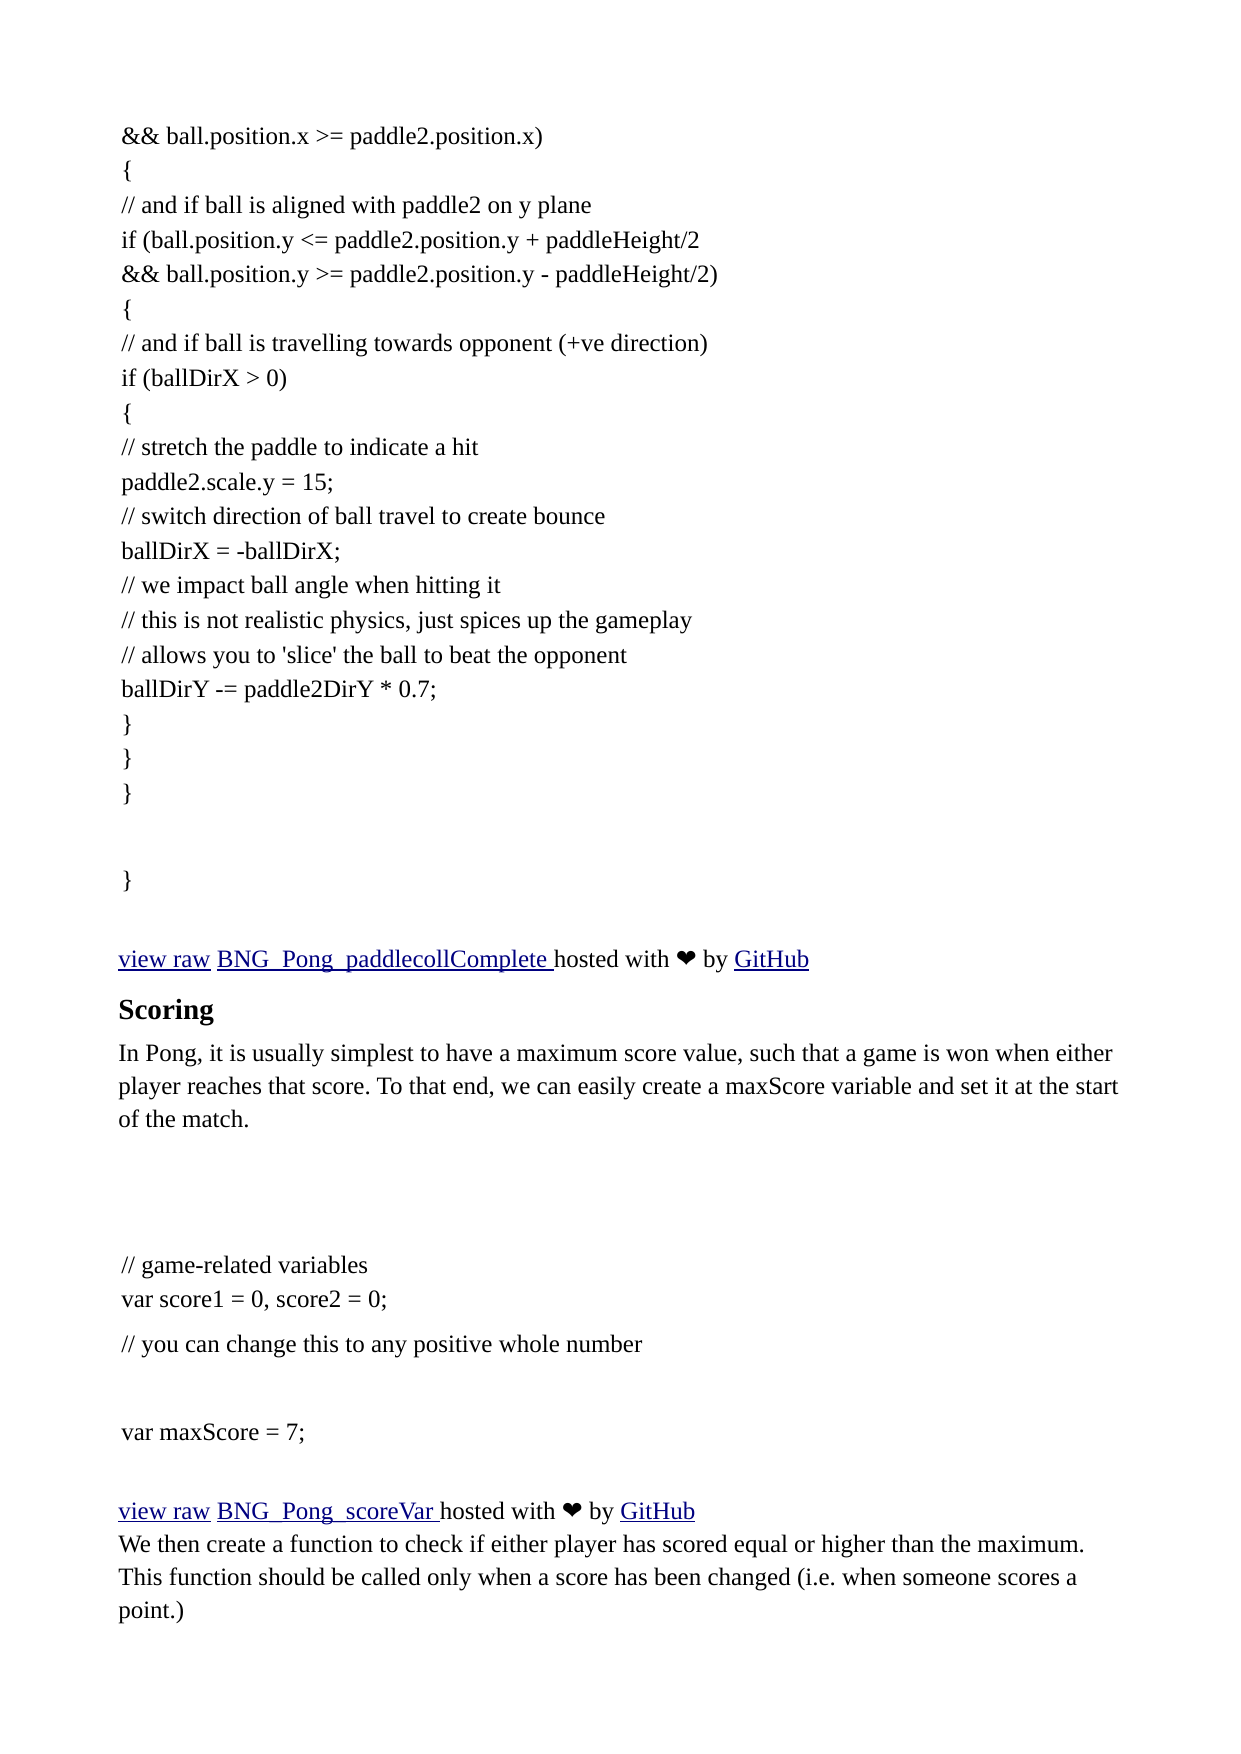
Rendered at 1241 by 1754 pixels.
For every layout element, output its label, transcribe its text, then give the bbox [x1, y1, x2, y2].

table_header // this is not realistic physics, just spices up the gameplay [118, 602, 703, 637]
table_header [118, 1316, 136, 1327]
text view raw BNG_Pong_paddlecollComplete hosted with ❤ by GitHub [118, 944, 1122, 973]
table_header var maxScore = 7; [118, 1414, 318, 1448]
table_header // and if ball is travelling towards opponent (+ve direction) [118, 326, 719, 360]
text view raw BNG_Pong_scoreVar hosted with ❤ by GitHub [118, 1496, 1122, 1524]
subtitle Scoring [118, 992, 1122, 1026]
table_header { [118, 395, 148, 429]
table_header var score1 = 0, score2 = 0; [118, 1281, 400, 1316]
table_header // game-related variables [118, 1247, 382, 1281]
table_header // switch direction of ball travel to create bounce [118, 499, 617, 533]
table_header if (ballDirX > 0) [118, 360, 301, 395]
text In Pong, it is usually simplest to have a maximum score value, such that a game is won when either player reaches that score. To that end, we can easily create a maxScore variable and set it at the start of the match. [118, 1038, 1122, 1133]
table_header { [118, 291, 148, 326]
table_header && ball.position.x >= paddle2.position.x) [118, 118, 556, 153]
table_header paddle2.scale.y = 15; [118, 464, 354, 498]
table_header } [118, 741, 148, 775]
table_header ballDirY -= paddle2DirY * 0.7; [118, 671, 452, 706]
table_header // and if ball is aligned with paddle2 on y plane [118, 187, 604, 222]
table_header { [118, 153, 148, 187]
table_header // allows you to 'slice' the ball to beat the opponent [118, 637, 638, 671]
table_header ballDirX = -ballDirX; [118, 533, 354, 568]
table_header // you can change this to any positive whole number [118, 1327, 654, 1361]
table_header // stretch the paddle to indicate a hit [118, 429, 491, 464]
table_header } [118, 862, 148, 897]
text We then create a function to check if either player has scored equal or higher than the maximum. This function should be called only when a score has been changed (i.e. when someone scores a point.) [118, 1529, 1122, 1624]
table_header if (ball.position.y <= paddle2.position.y + paddleHeight/2 [118, 222, 712, 256]
table_header && ball.position.y >= paddle2.position.y - paddleHeight/2) [118, 256, 730, 291]
table_header // we impact ball angle when hitting it [118, 568, 513, 602]
table_header } [118, 706, 148, 741]
table_header } [118, 775, 148, 810]
